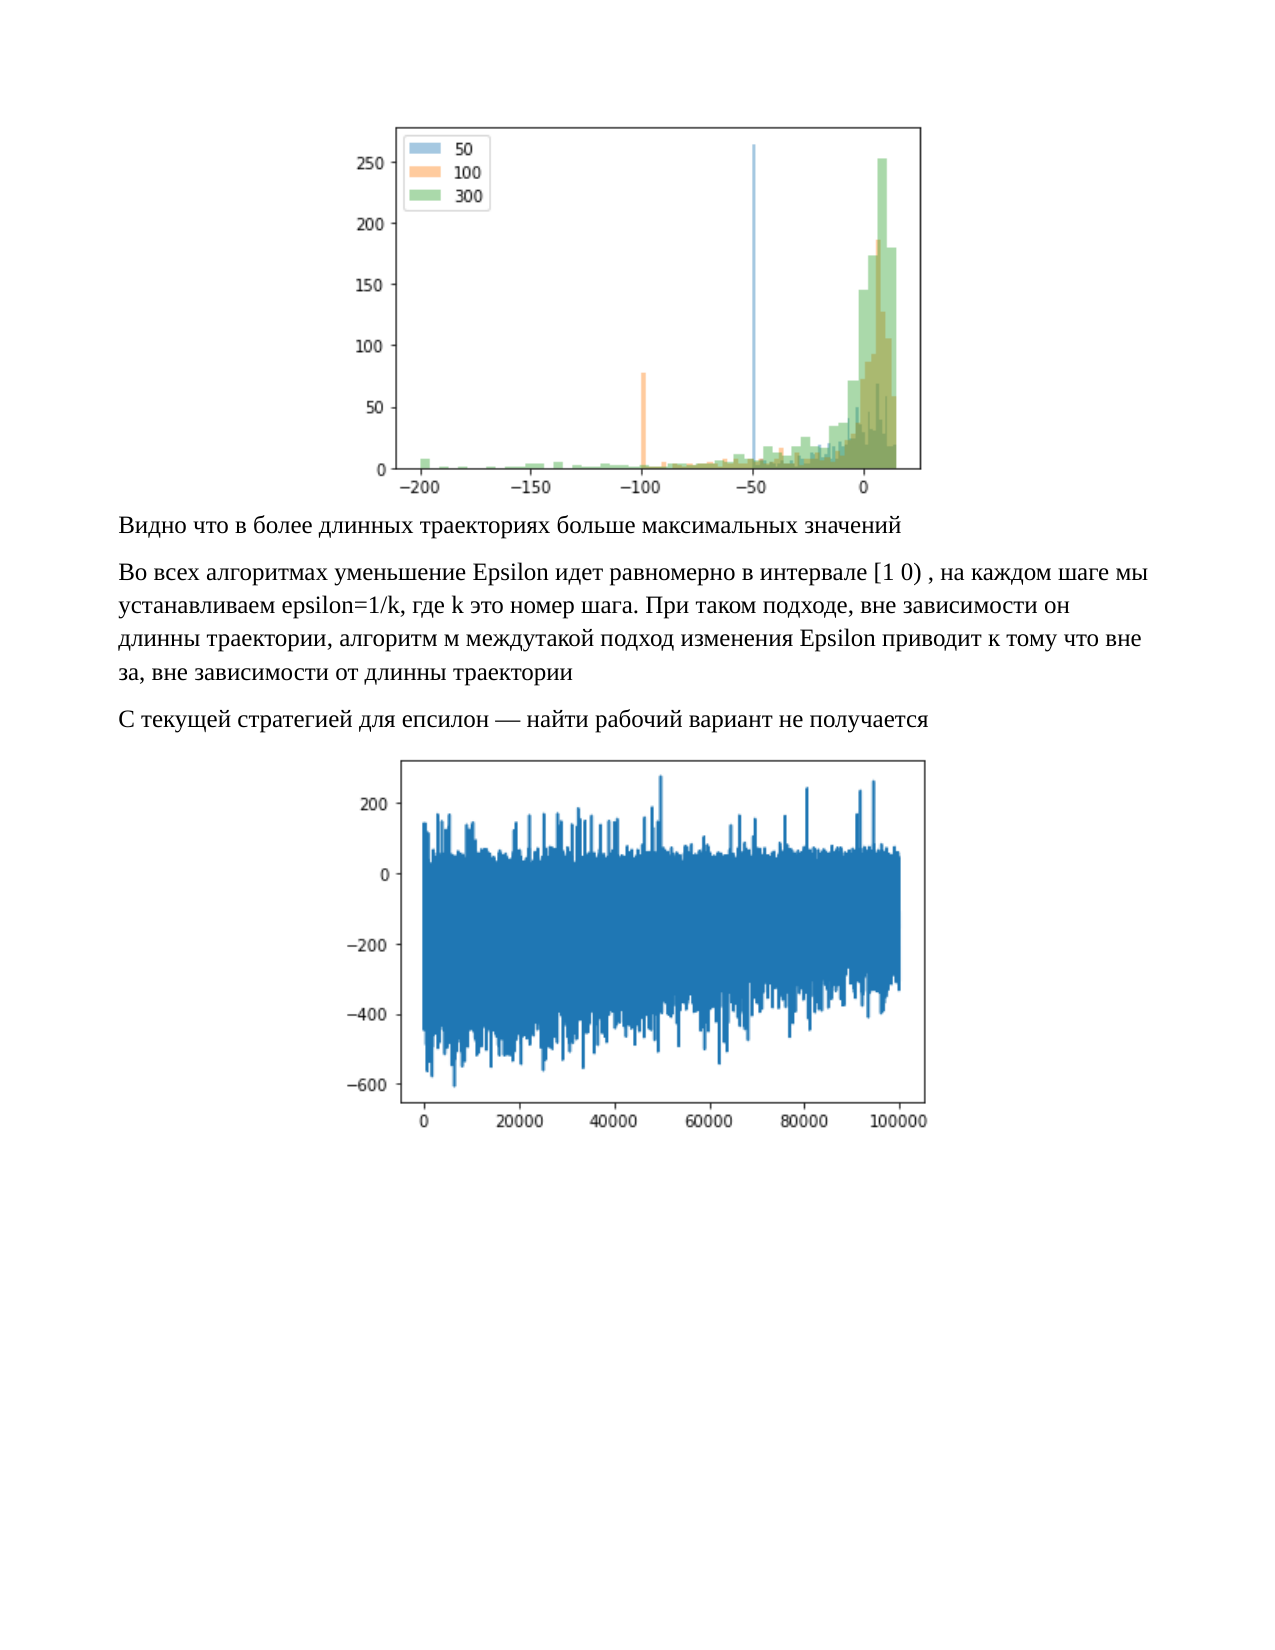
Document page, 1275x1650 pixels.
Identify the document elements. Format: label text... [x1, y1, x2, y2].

text Видно что в более длинных траекториях больше максимальных значений [118, 118, 1157, 539]
picture [344, 118, 931, 506]
text Во всех алгоритмах уменьшение Epsilon идет равномерно в интервале [1 0) , на каждом шаге мы устанавливаем epsilon=1/k, где k это номер шага. При таком подходе, вне зависимости он длинны траектории, алгоритм м междутакой подход изменения Epsilon приводит к тому что вне за, вне зависимости от длинны траектории [118, 557, 1157, 685]
text С текущей стратегией для епсилон — найти рабочий вариант не получается [118, 704, 1157, 733]
picture [335, 751, 940, 1140]
